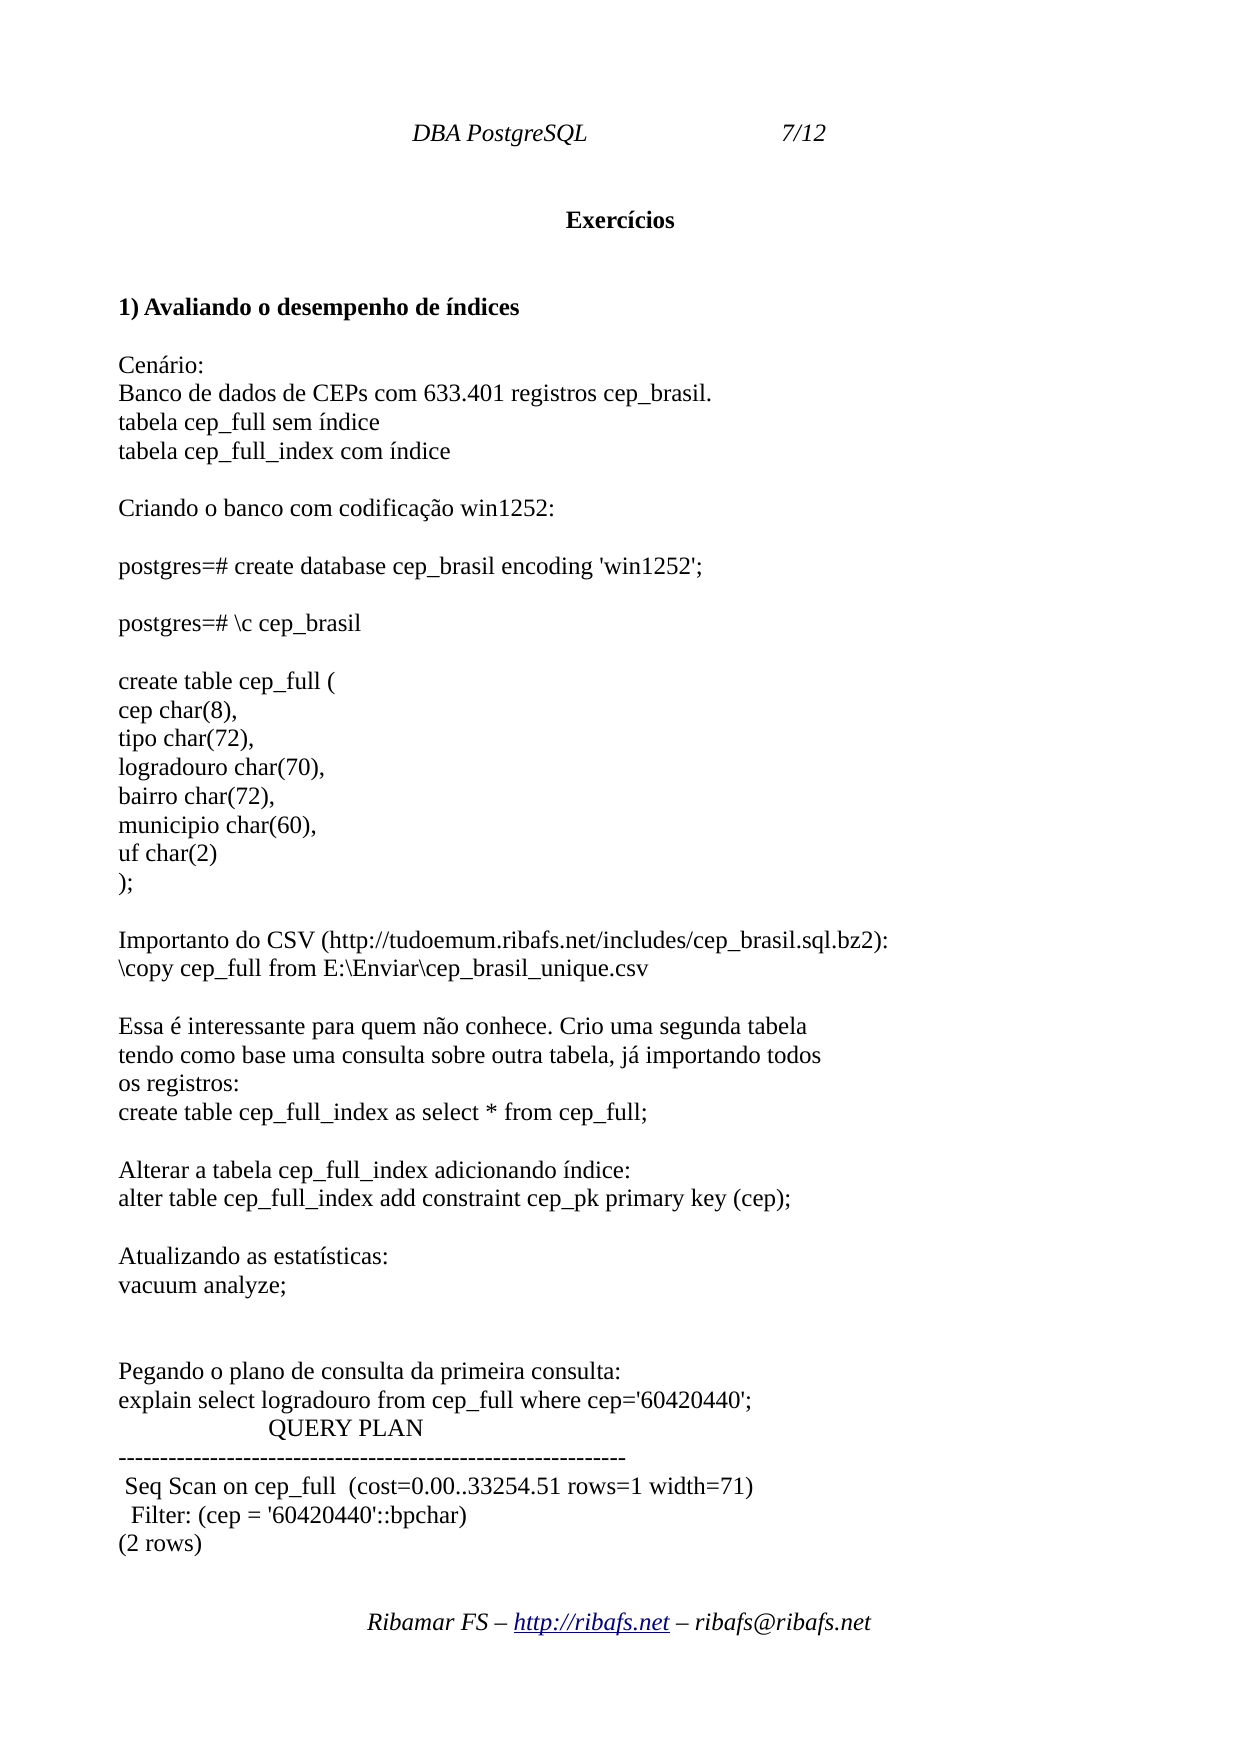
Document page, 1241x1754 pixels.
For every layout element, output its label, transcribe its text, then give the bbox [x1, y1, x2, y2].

text create table cep_full_index as select * from cep_full; [118, 1097, 1122, 1126]
text tendo como base uma consulta sobre outra tabela, já importando todos [118, 1040, 1122, 1068]
text uf char(2) [118, 838, 1122, 867]
text tabela cep_full_index com índice [118, 436, 1122, 465]
text Banco de dados de CEPs com 633.401 registros cep_brasil. [118, 378, 1122, 407]
text Importanto do CSV (http://tudoemum.ribafs.net/includes/cep_brasil.sql.bz2): [118, 925, 1122, 953]
text QUERY PLAN [118, 1413, 1122, 1442]
text tipo char(72), [118, 723, 1122, 752]
text municipio char(60), [118, 810, 1122, 838]
text bairro char(72), [118, 781, 1122, 810]
text create table cep_full ( [118, 666, 1122, 695]
text ); [118, 867, 1122, 896]
text explain select logradouro from cep_full where cep='60420440'; [118, 1385, 1122, 1413]
text cep char(8), [118, 695, 1122, 723]
text alter table cep_full_index add constraint cep_pk primary key (cep); [118, 1183, 1122, 1212]
text 1) Avaliando o desempenho de índices [118, 292, 1122, 321]
text postgres=# \c cep_brasil [118, 608, 1122, 637]
text ------------------------------------------------------------- [118, 1442, 1122, 1471]
text Criando o banco com codificação win1252: [118, 493, 1122, 522]
text \copy cep_full from E:\Enviar\cep_brasil_unique.csv [118, 953, 1122, 982]
text Alterar a tabela cep_full_index adicionando índice: [118, 1155, 1122, 1183]
text Cenário: [118, 350, 1122, 378]
text Pegando o plano de consulta da primeira consulta: [118, 1356, 1122, 1385]
text os registros: [118, 1068, 1122, 1097]
text postgres=# create database cep_brasil encoding 'win1252'; [118, 551, 1122, 580]
text Atualizando as estatísticas: [118, 1241, 1122, 1270]
text logradouro char(70), [118, 752, 1122, 781]
text (2 rows) [118, 1528, 1122, 1557]
text Essa é interessante para quem não conhece. Crio uma segunda tabela [118, 1011, 1122, 1040]
text Seq Scan on cep_full (cost=0.00..33254.51 rows=1 width=71) [118, 1471, 1122, 1500]
text Filter: (cep = '60420440'::bpchar) [118, 1500, 1122, 1528]
text tabela cep_full sem índice [118, 407, 1122, 436]
text vacuum analyze; [118, 1270, 1122, 1298]
text Exercícios [118, 206, 1122, 263]
